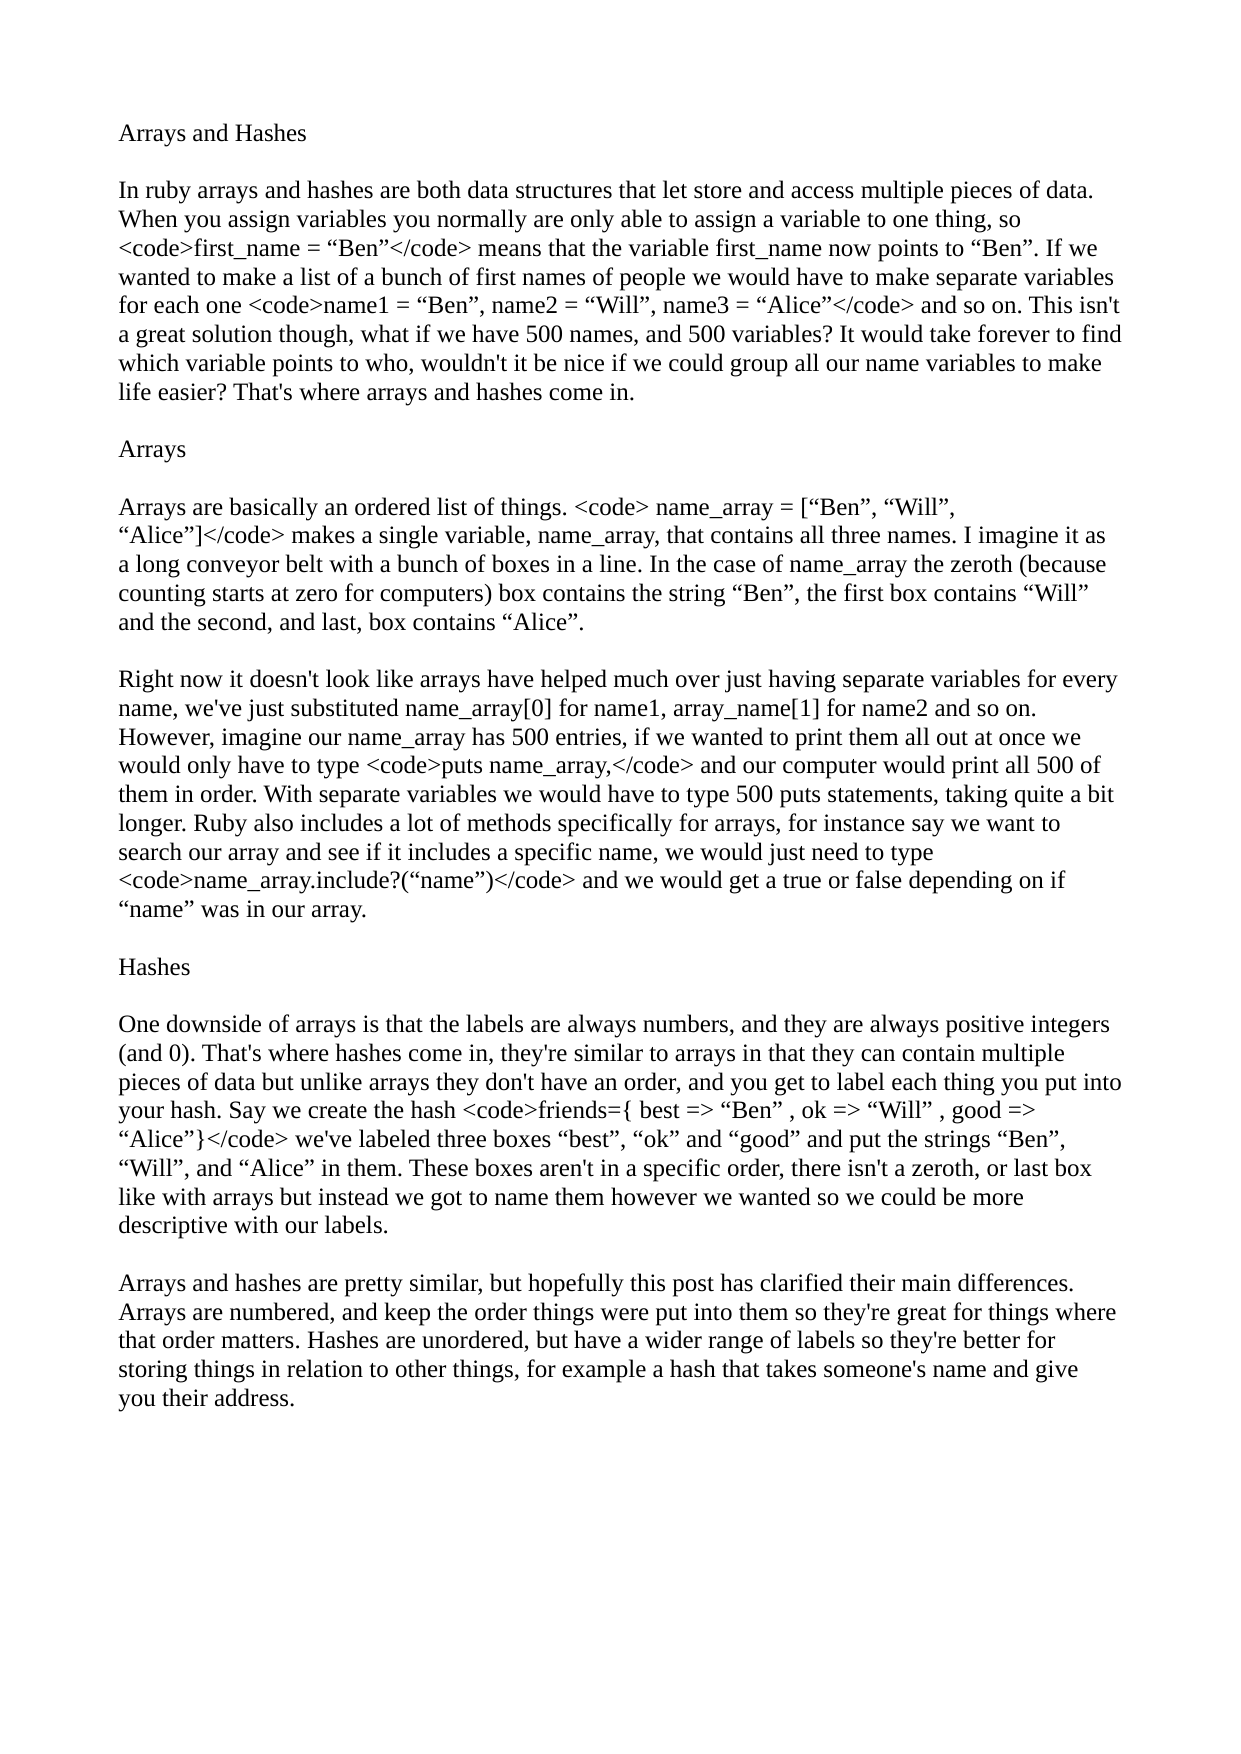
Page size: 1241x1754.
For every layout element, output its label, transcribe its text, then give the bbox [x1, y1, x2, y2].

text In ruby arrays and hashes are both data structures that let store and access multiple pieces of data. When you assign variables you normally are only able to assign a variable to one thing, so <code>first_name = “Ben”</code> means that the variable first_name now points to “Ben”. If we wanted to make a list of a bunch of first names of people we would have to make separate variables for each one <code>name1 = “Ben”, name2 = “Will”, name3 = “Alice”</code> and so on. This isn't a great solution though, what if we have 500 names, and 500 variables? It would take forever to find which variable points to who, wouldn't it be nice if we could group all our name variables to make life easier? That's where arrays and hashes come in. [118, 176, 1122, 406]
text Right now it doesn't look like arrays have helped much over just having separate variables for every name, we've just substituted name_array[0] for name1, array_name[1] for name2 and so on. However, imagine our name_array has 500 entries, if we wanted to print them all out at once we would only have to type <code>puts name_array,</code> and our computer would print all 500 of them in order. With separate variables we would have to type 500 puts statements, taking quite a bit longer. Ruby also includes a lot of methods specifically for arrays, for instance say we want to search our array and see if it includes a specific name, we would just need to type <code>name_array.include?(“name”)</code> and we would get a true or false depending on if “name” was in our array. [118, 664, 1122, 923]
text One downside of arrays is that the labels are always numbers, and they are always positive integers (and 0). That's where hashes come in, they're similar to arrays in that they can contain multiple pieces of data but unlike arrays they don't have an order, and you get to label each thing you put into your hash. Say we create the hash <code>friends={ best => “Ben” , ok => “Will” , good => “Alice”}</code> we've labeled three boxes “best”, “ok” and “good” and put the strings “Ben”, “Will”, and “Alice” in them. These boxes aren't in a specific order, there isn't a zeroth, or last box like with arrays but instead we got to name them however we wanted so we could be more descriptive with our labels. [118, 1009, 1122, 1239]
text Arrays and hashes are pretty similar, but hopefully this post has clarified their main differences. Arrays are numbered, and keep the order things were put into them so they're great for things where that order matters. Hashes are unordered, but have a wider range of labels so they're better for storing things in relation to other things, for example a hash that takes someone's name and give you their address. [118, 1268, 1122, 1412]
text Arrays [118, 434, 1122, 463]
text Arrays are basically an ordered list of things. <code> name_array = [“Ben”, “Will”, “Alice”]</code> makes a single variable, name_array, that contains all three names. I imagine it as a long conveyor belt with a bunch of boxes in a line. In the case of name_array the zeroth (because counting starts at zero for computers) box contains the string “Ben”, the first box contains “Will” and the second, and last, box contains “Alice”. [118, 492, 1122, 636]
text Arrays and Hashes [118, 118, 1122, 147]
text Hashes [118, 952, 1122, 981]
